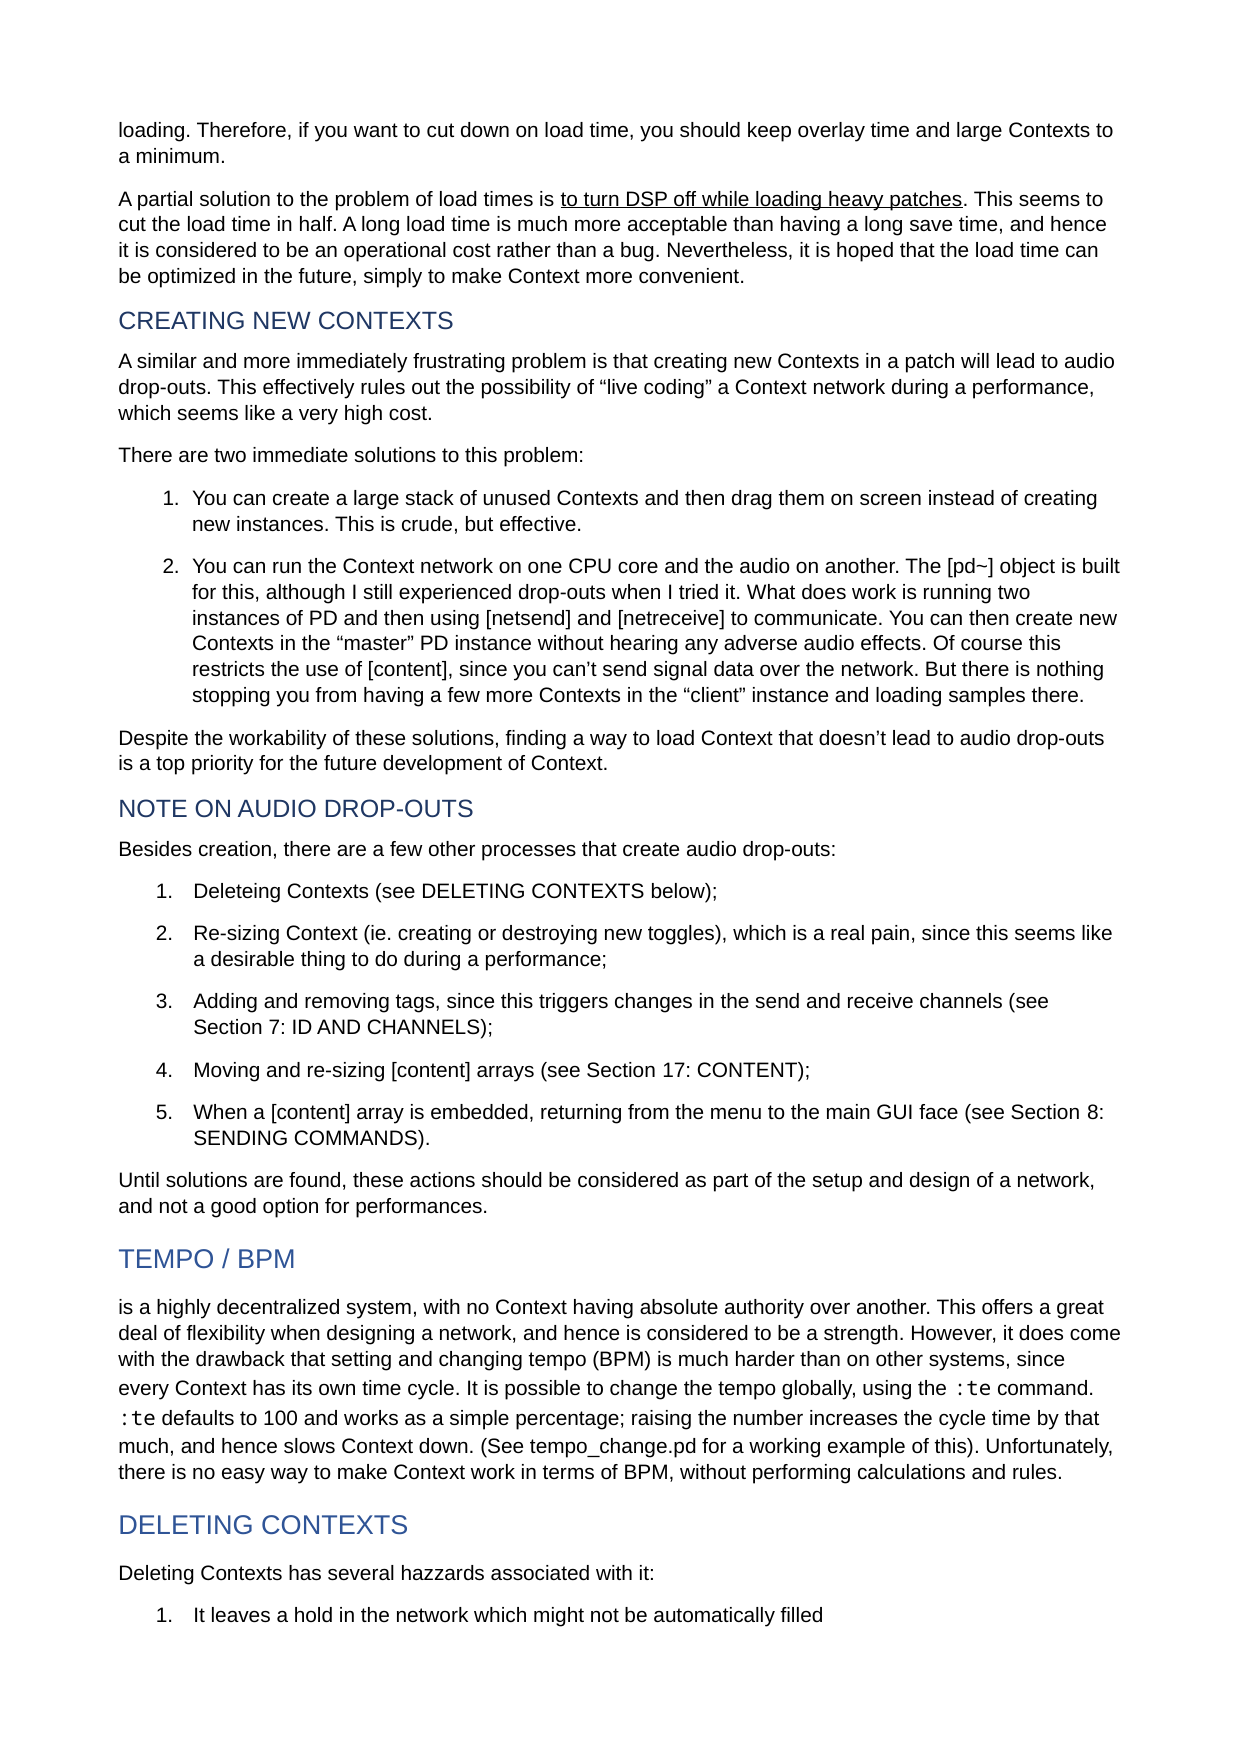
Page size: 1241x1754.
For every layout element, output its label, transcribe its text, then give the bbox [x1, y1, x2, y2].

subtitle DELETING CONTEXTS [118, 1509, 1122, 1540]
text loading. Therefore, if you want to cut down on load time, you should keep overlay time and large Contexts to a minimum. [118, 118, 1122, 168]
list You can create a large stack of unused Contexts and then drag them on screen instead of creating new instances. This is crude, but effective. [162, 486, 1122, 535]
list It leaves a hold in the network which might not be automatically filled [156, 1603, 1122, 1627]
text is a highly decentralized system, with no Context having absolute authority over another. This offers a great deal of flexibility when designing a network, and hence is considered to be a strength. However, it does come with the drawback that setting and changing tempo (BPM) is much harder than on other systems, since every Context has its own time cycle. It is possible to change the tempo globally, using the :te command. :te defaults to 100 and works as a simple percentage; raising the number increases the cycle time by that much, and hence slows Context down. (See tempo_change.pd for a working example of this). Unfortunately, there is no easy way to make Context work in terms of BPM, without performing calculations and rules. [118, 1295, 1122, 1483]
subtitle TEMPO / BPM [118, 1243, 1122, 1275]
list When a [content] array is embedded, returning from the menu to the main GUI face (see Section 8: SENDING COMMANDS). [156, 1100, 1122, 1150]
text There are two immediate solutions to this problem: [118, 443, 1122, 467]
list Adding and removing tags, since this triggers changes in the send and receive channels (see Section 7: ID AND CHANNELS); [156, 989, 1122, 1039]
text A similar and more immediately frustrating problem is that creating new Contexts in a patch will lead to audio drop-outs. This effectively rules out the possibility of “live coding” a Context network during a performance, which seems like a very high cost. [118, 349, 1122, 425]
text Deleting Contexts has several hazzards associated with it: [118, 1561, 1122, 1584]
list Moving and re-sizing [content] arrays (see Section 17: CONTENT); [156, 1058, 1122, 1082]
text Despite the workability of these solutions, finding a way to load Context that doesn’t lead to audio drop-outs is a top priority for the future development of Context. [118, 725, 1122, 775]
subtitle CREATING NEW CONTEXTS [118, 306, 1122, 335]
list You can run the Context network on one CPU core and the audio on another. The [pd~] object is built for this, although I still experienced drop-outs when I tried it. What does work is running two instances of PD and then using [netsend] and [netreceive] to communicate. You can then create new Contexts in the “master” PD instance without hearing any adverse audio effects. Of course this restricts the use of [content], since you can’t send signal data over the network. But there is nothing stopping you from having a few more Contexts in the “client” instance and loading samples there. [162, 554, 1122, 707]
list Deleteing Contexts (see DELETING CONTEXTS below); [156, 879, 1122, 903]
text Until solutions are found, these actions should be considered as part of the setup and design of a network, and not a good option for performances. [118, 1168, 1122, 1218]
text A partial solution to the problem of load times is to turn DSP off while loading heavy patches. This seems to cut the load time in half. A long load time is much more acceptable than having a long save time, and hence it is considered to be an operational cost rather than a bug. Nevertheless, it is hoped that the load time can be optimized in the future, simply to make Context more convenient. [118, 186, 1122, 288]
text Besides creation, there are a few other processes that create audio drop-outs: [118, 836, 1122, 860]
list Re-sizing Context (ie. creating or destroying new toggles), which is a real pain, since this seems like a desirable thing to do during a performance; [156, 921, 1122, 971]
subtitle NOTE ON AUDIO DROP-OUTS [118, 793, 1122, 822]
